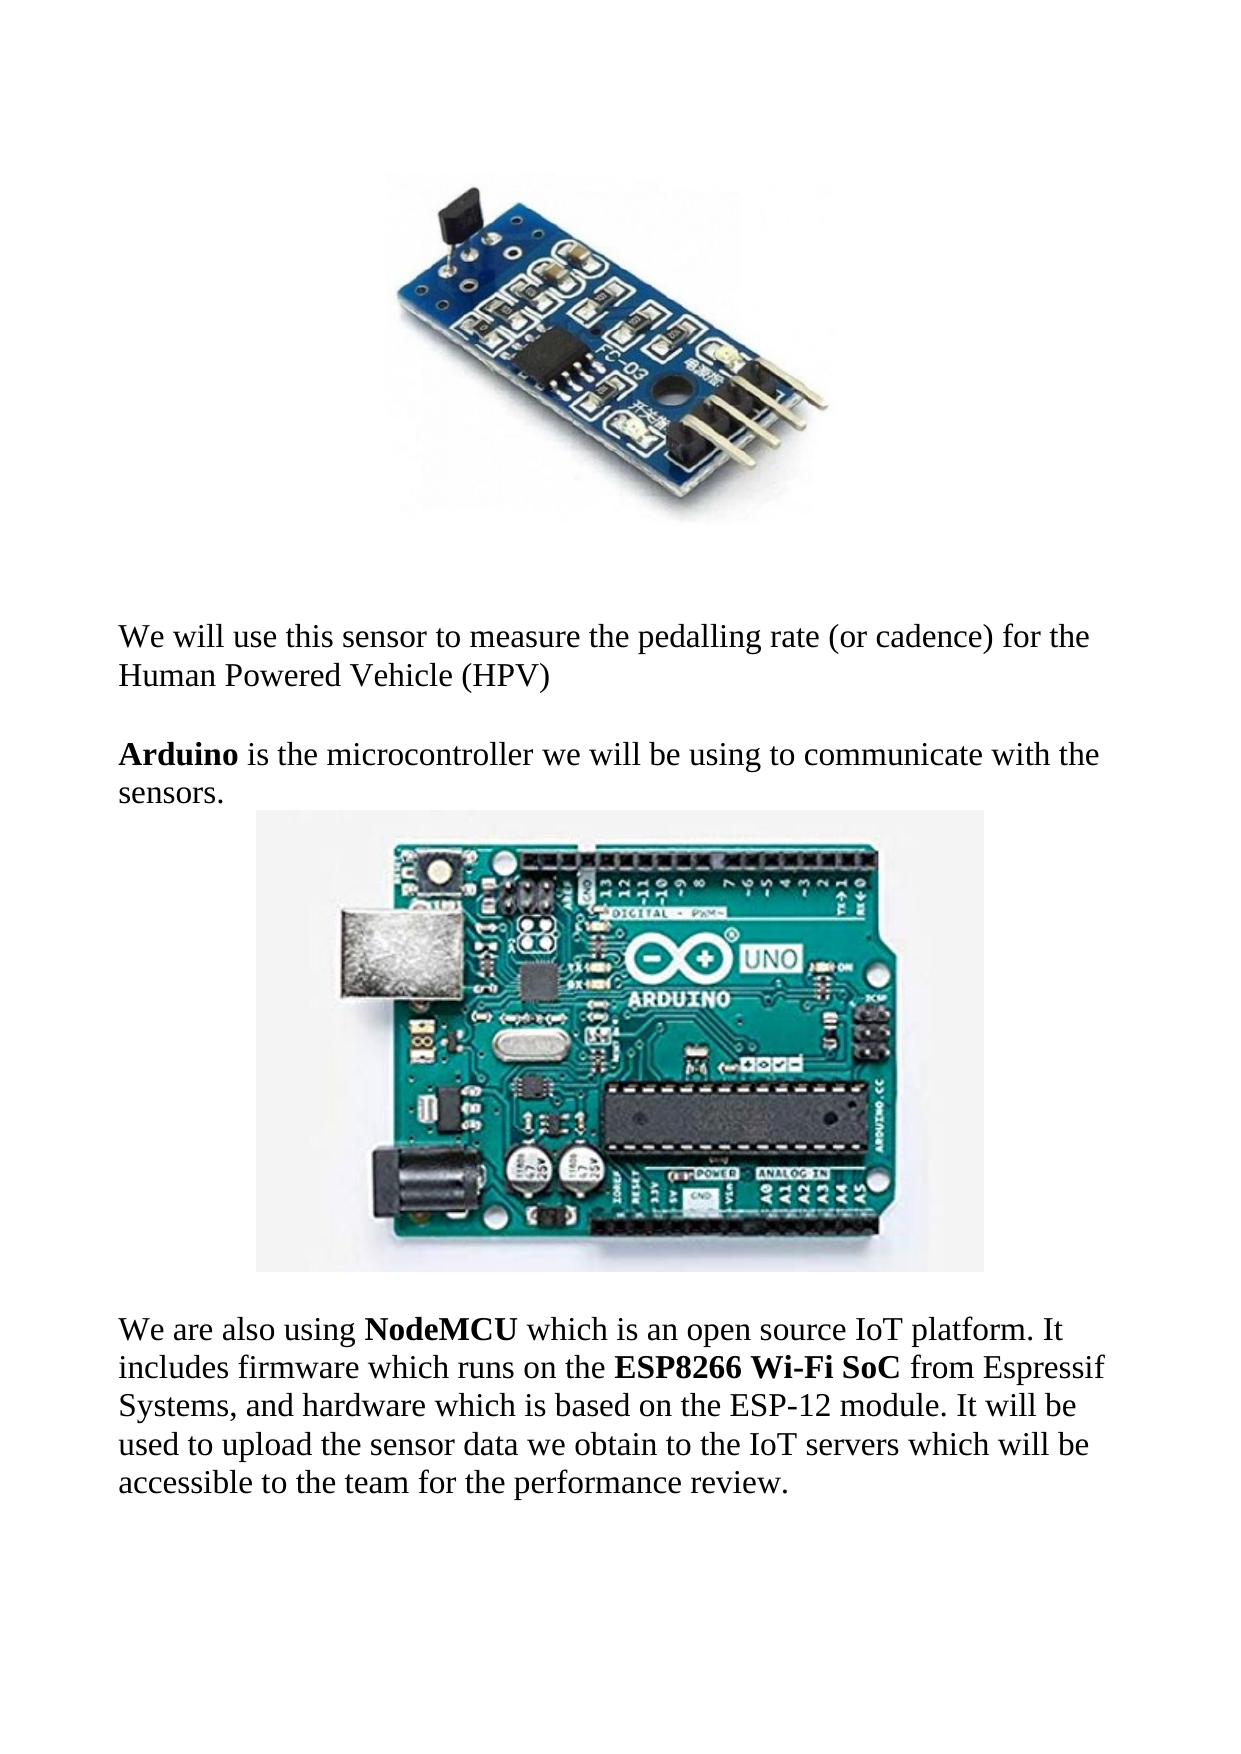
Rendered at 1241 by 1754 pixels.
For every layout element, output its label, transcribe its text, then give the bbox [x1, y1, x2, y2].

picture [256, 810, 985, 1272]
text We are also using NodeMCU which is an open source IoT platform. It includes firmware which runs on the ESP8266 Wi-Fi SoC from Espressif Systems, and hardware which is based on the ESP-12 module. It will be used to upload the sensor data we obtain to the IoT servers which will be accessible to the team for the performance review. [118, 1309, 1122, 1501]
picture [385, 118, 855, 587]
text Arduino is the microcontroller we will be using to communicate with the sensors. [118, 734, 1122, 811]
text We will use this sensor to measure the pedalling rate (or cadence) for the Human Powered Vehicle (HPV) [118, 616, 1122, 693]
